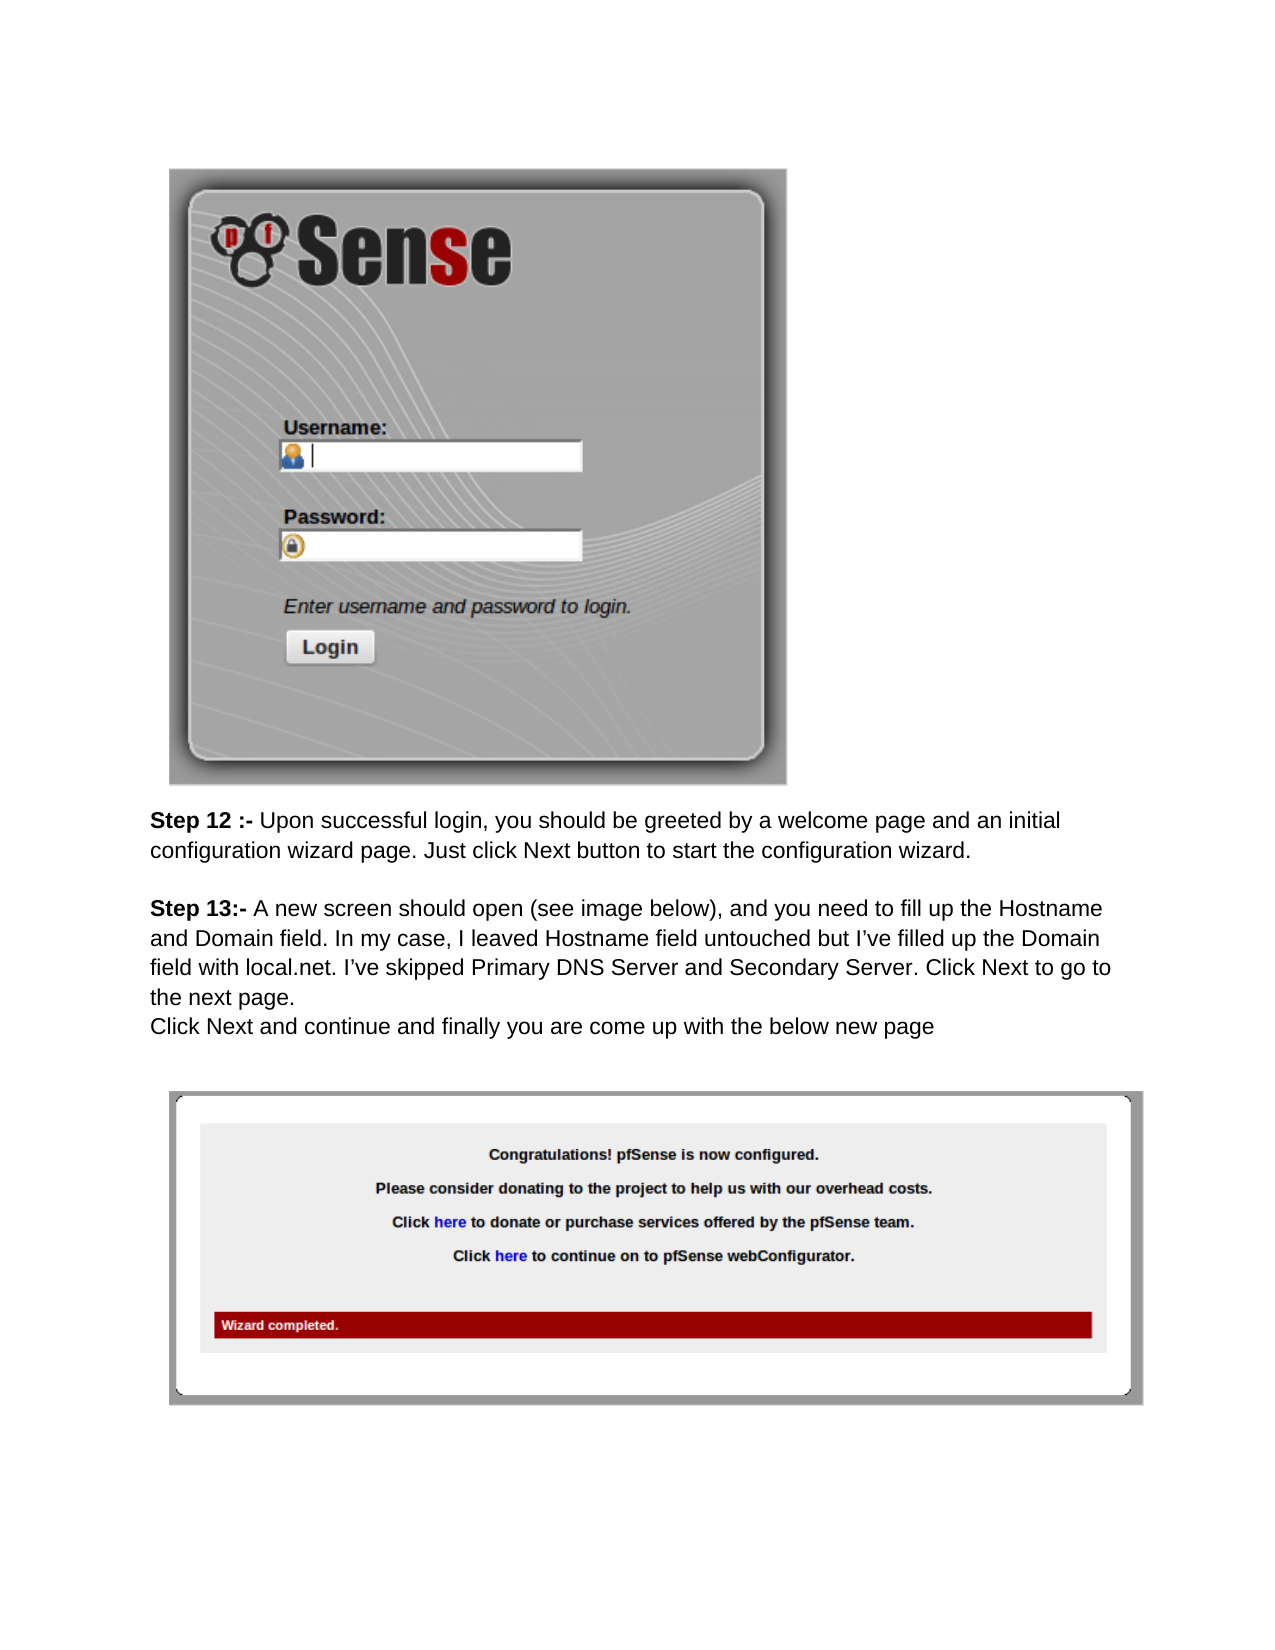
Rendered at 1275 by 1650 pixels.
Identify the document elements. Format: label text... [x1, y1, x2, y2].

text Step 12 :- Upon successful login, you should be greeted by a welcome page and an initial configuration wizard page. Just click Next button to start the configuration wizard. [150, 808, 1125, 863]
text Click Next and continue and finally you are come up with the below new page [150, 1013, 1125, 1039]
picture [168, 1091, 1144, 1406]
text Step 13:- A new screen should open (see image below), and you need to fill up the Hostname and Domain field. In my case, I leaved Hostname field untouched but I’ve filled up the Domain field with local.net. I’ve skipped Primary DNS Server and Secondary Server. Click Next to go to the next page. [150, 896, 1125, 1010]
picture [168, 168, 788, 786]
